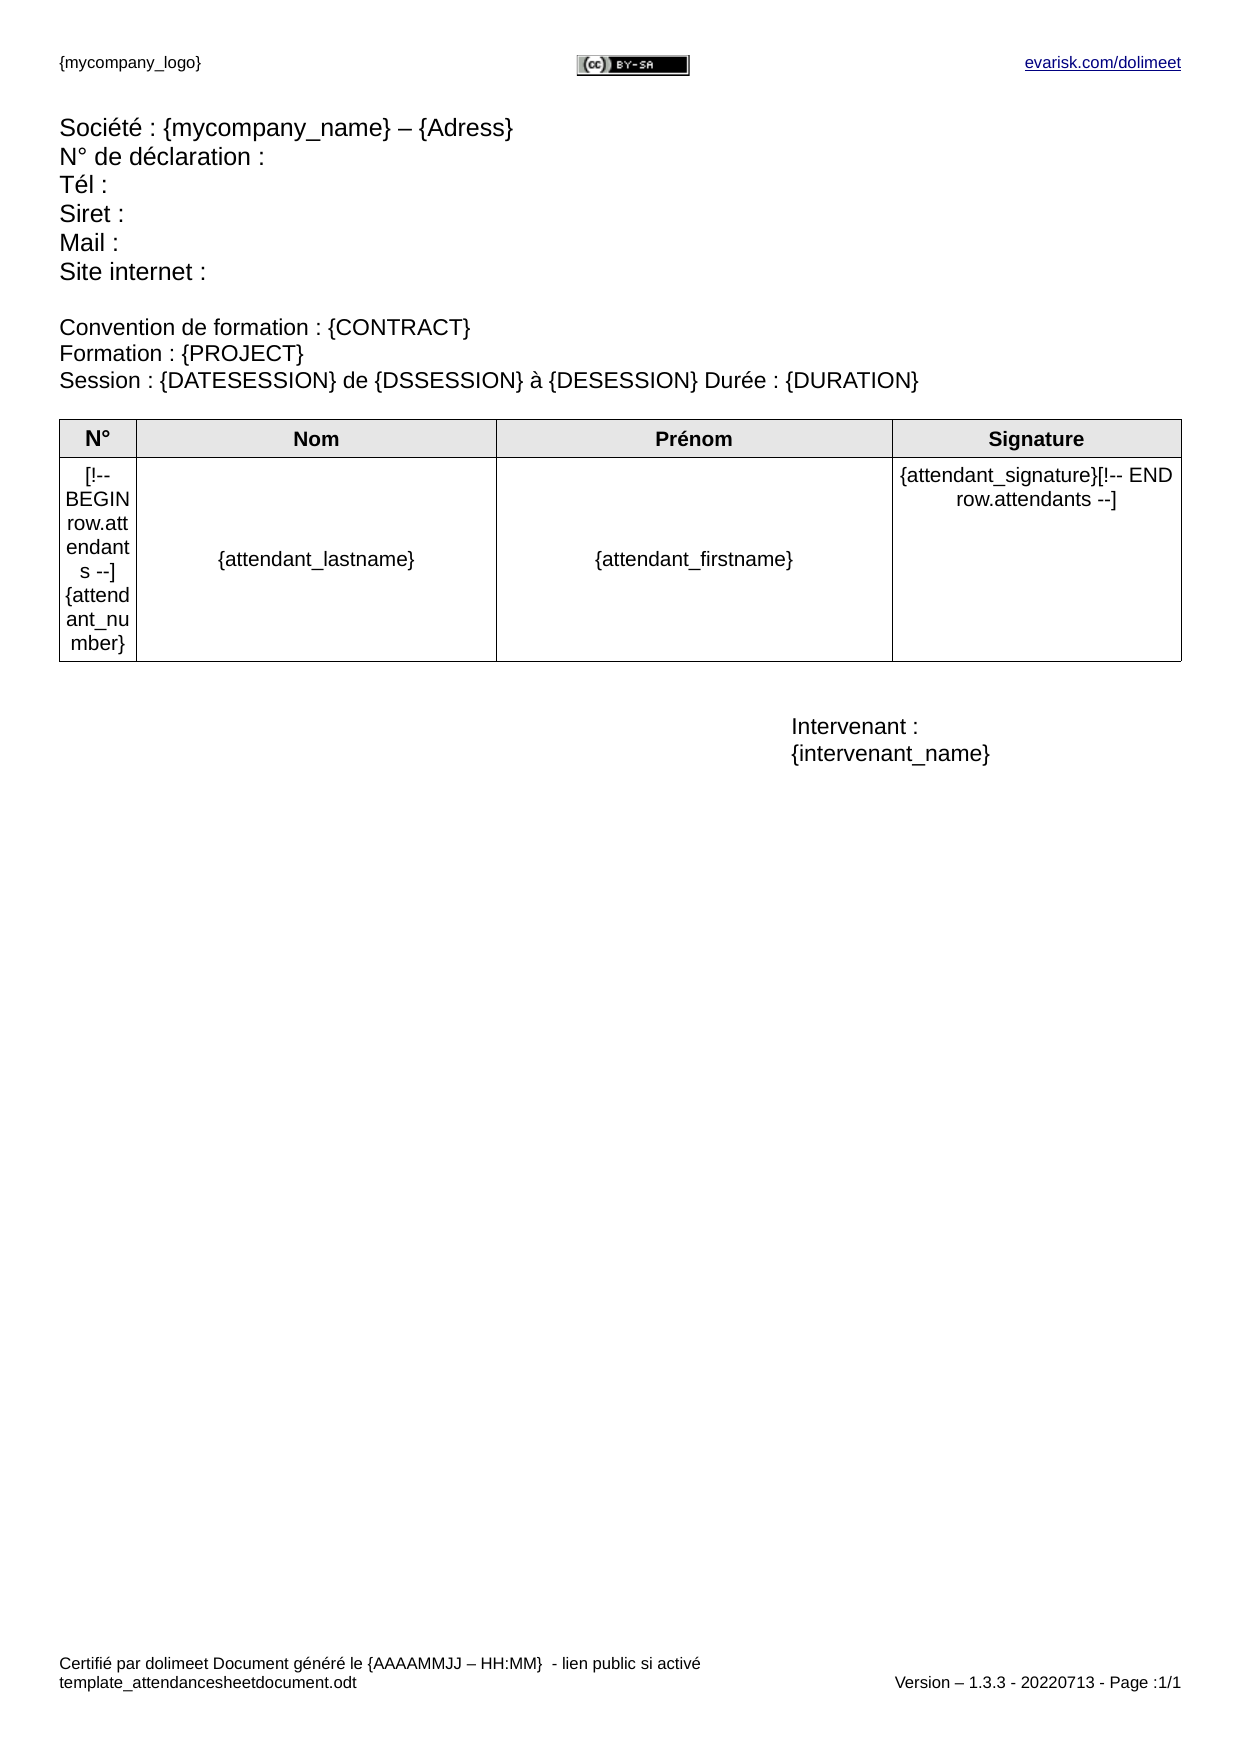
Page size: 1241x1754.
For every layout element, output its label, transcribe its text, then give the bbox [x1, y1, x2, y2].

text Société : {mycompany_name} – {Adress} [59, 113, 1181, 141]
table_header Signature [893, 420, 1181, 457]
table_header N° [60, 420, 136, 457]
picture [576, 55, 690, 76]
text Siret : [59, 199, 1181, 228]
text Tél : [59, 170, 1181, 199]
text Formation : {PROJECT} [59, 340, 1181, 367]
table_header Prénom [497, 420, 892, 457]
text Intervenant : [59, 713, 1181, 740]
table_cell {attendant_firstname} [497, 458, 892, 661]
table_cell [!-- BEGIN row.attendants --]{attendant_number} [60, 458, 136, 661]
table_header Nom [137, 420, 496, 457]
text {intervenant_name} [59, 740, 1181, 766]
text Site internet : [59, 256, 1181, 285]
text Convention de formation : {CONTRACT} [59, 314, 1181, 340]
text Mail : [59, 228, 1181, 256]
text Session : {DATESESSION} de {DSSESSION} à {DESESSION} Durée : {DURATION} [59, 367, 1181, 393]
table_cell {attendant_signature}[!-- END row.attendants --] [893, 458, 1181, 661]
text N° de déclaration : [59, 141, 1181, 170]
table_cell {attendant_lastname} [137, 458, 496, 661]
